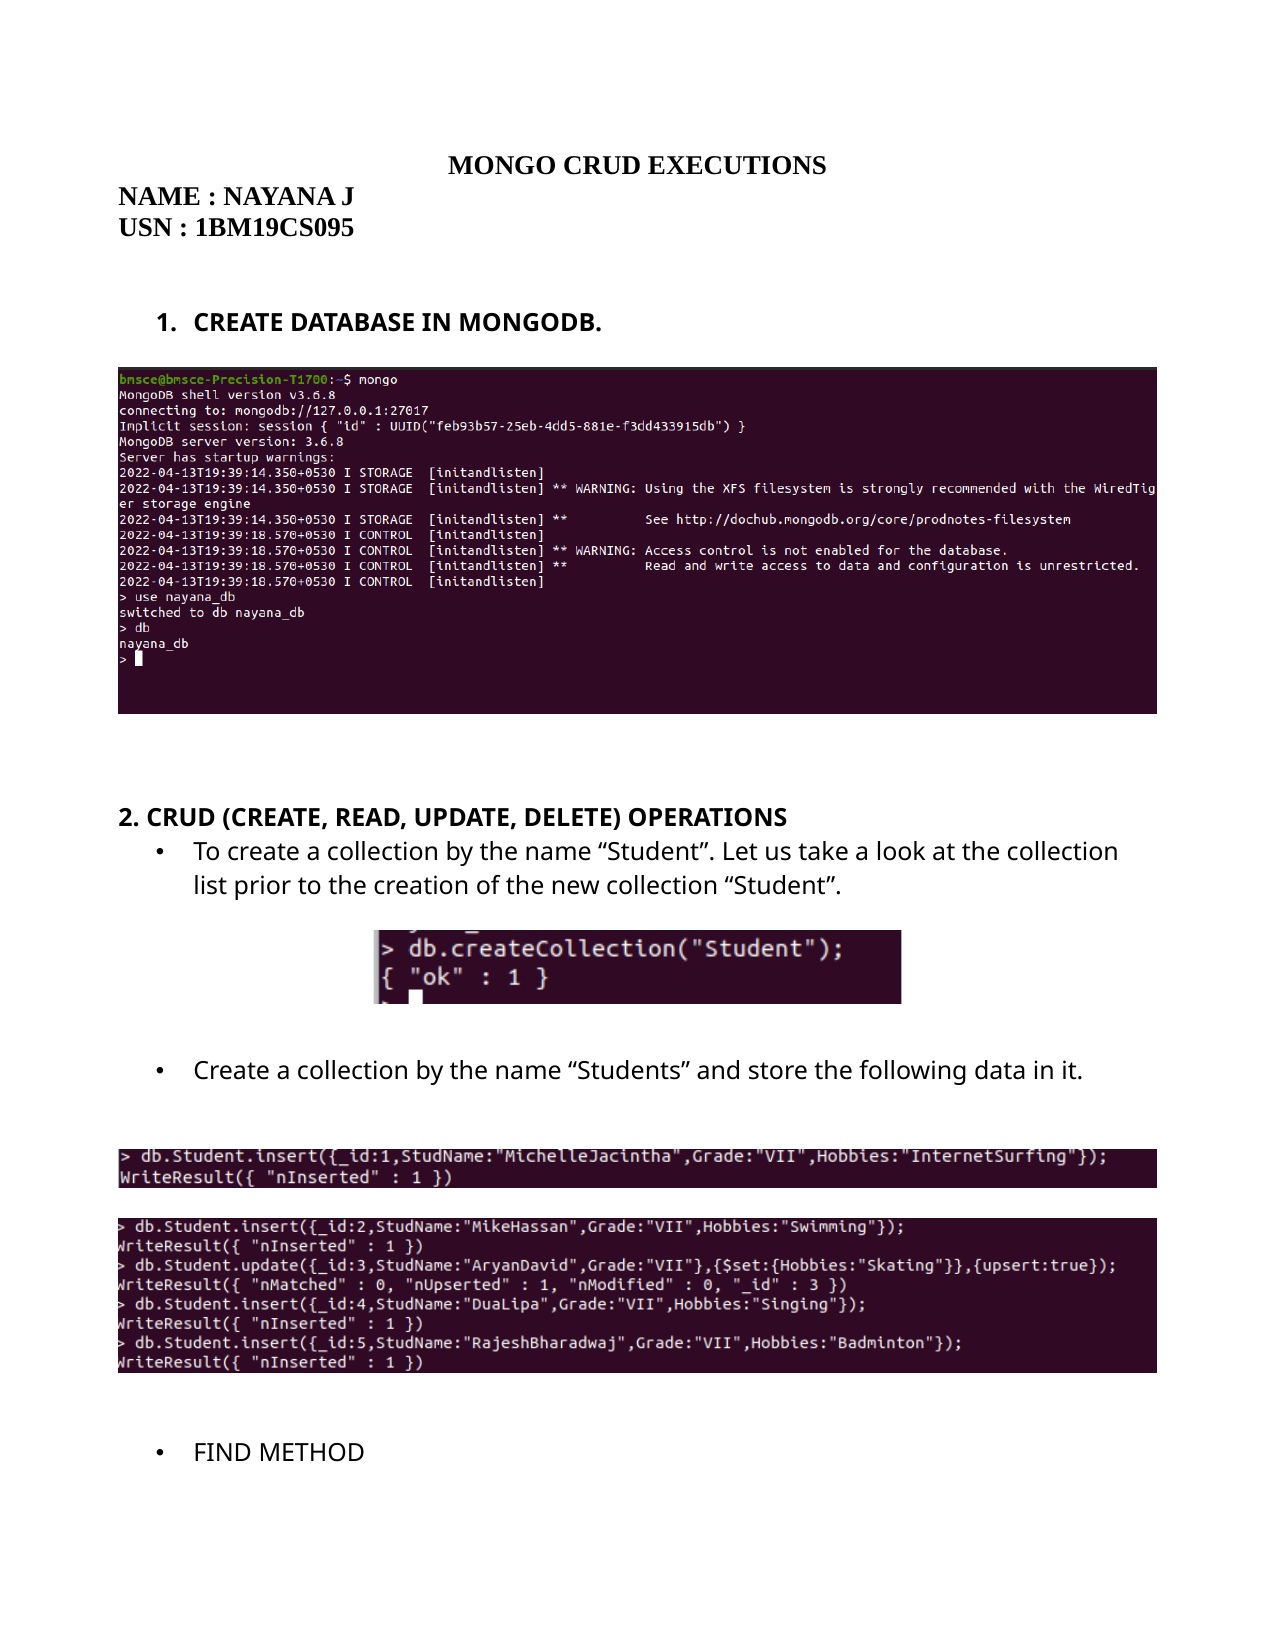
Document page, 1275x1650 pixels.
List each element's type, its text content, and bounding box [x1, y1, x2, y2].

picture [373, 930, 902, 1004]
picture [118, 1149, 1157, 1188]
picture [118, 367, 1157, 714]
text USN : 1BM19CS095 [118, 212, 1157, 243]
list To create a collection by the name “Student”. Let us take a look at the collection list prior to the creation of the new collection “Student”. [156, 833, 1157, 902]
text NAME : NAYANA J [118, 180, 1157, 212]
list FIND METHOD [156, 1435, 1157, 1469]
text 2. CRUD (CREATE, READ, UPDATE, DELETE) OPERATIONS [118, 799, 1157, 833]
list CREATE DATABASE IN MONGODB. [156, 305, 1157, 339]
list Create a collection by the name “Students” and store the following data in it. [156, 1052, 1157, 1087]
picture [118, 1218, 1157, 1373]
text MONGO CRUD EXECUTIONS [118, 149, 1157, 180]
